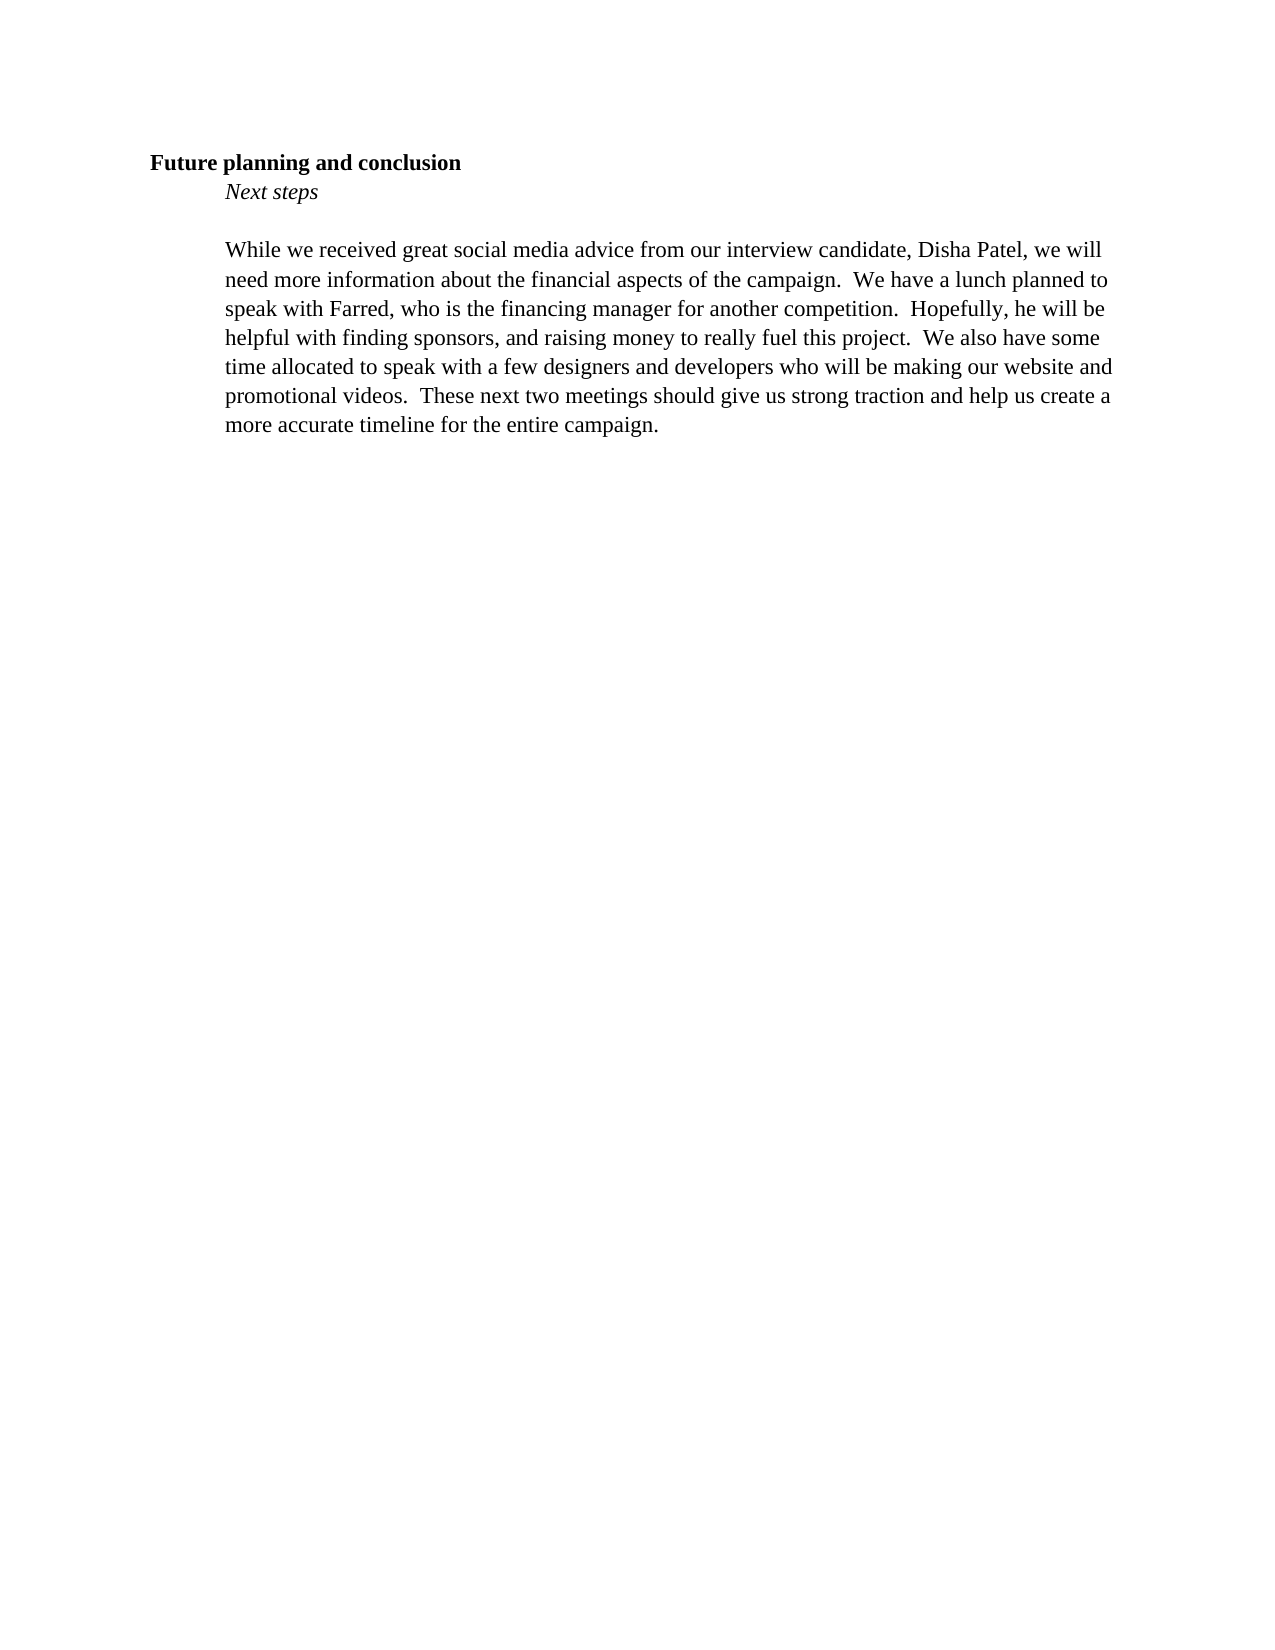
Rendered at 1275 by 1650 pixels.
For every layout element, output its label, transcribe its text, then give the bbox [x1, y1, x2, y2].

text Future planning and conclusion [150, 150, 1125, 175]
text Next steps [225, 179, 1125, 204]
text While we received great social media advice from our interview candidate, Disha Patel, we will need more information about the financial aspects of the campaign. We have a lunch planned to speak with Farred, who is the financing manager for another competition. Hopefully, he will be helpful with finding sponsors, and raising money to really fuel this project. We also have some time allocated to speak with a few designers and developers who will be making our website and promotional videos. These next two meetings should give us strong traction and help us create a more accurate timeline for the entire campaign. [225, 237, 1125, 438]
